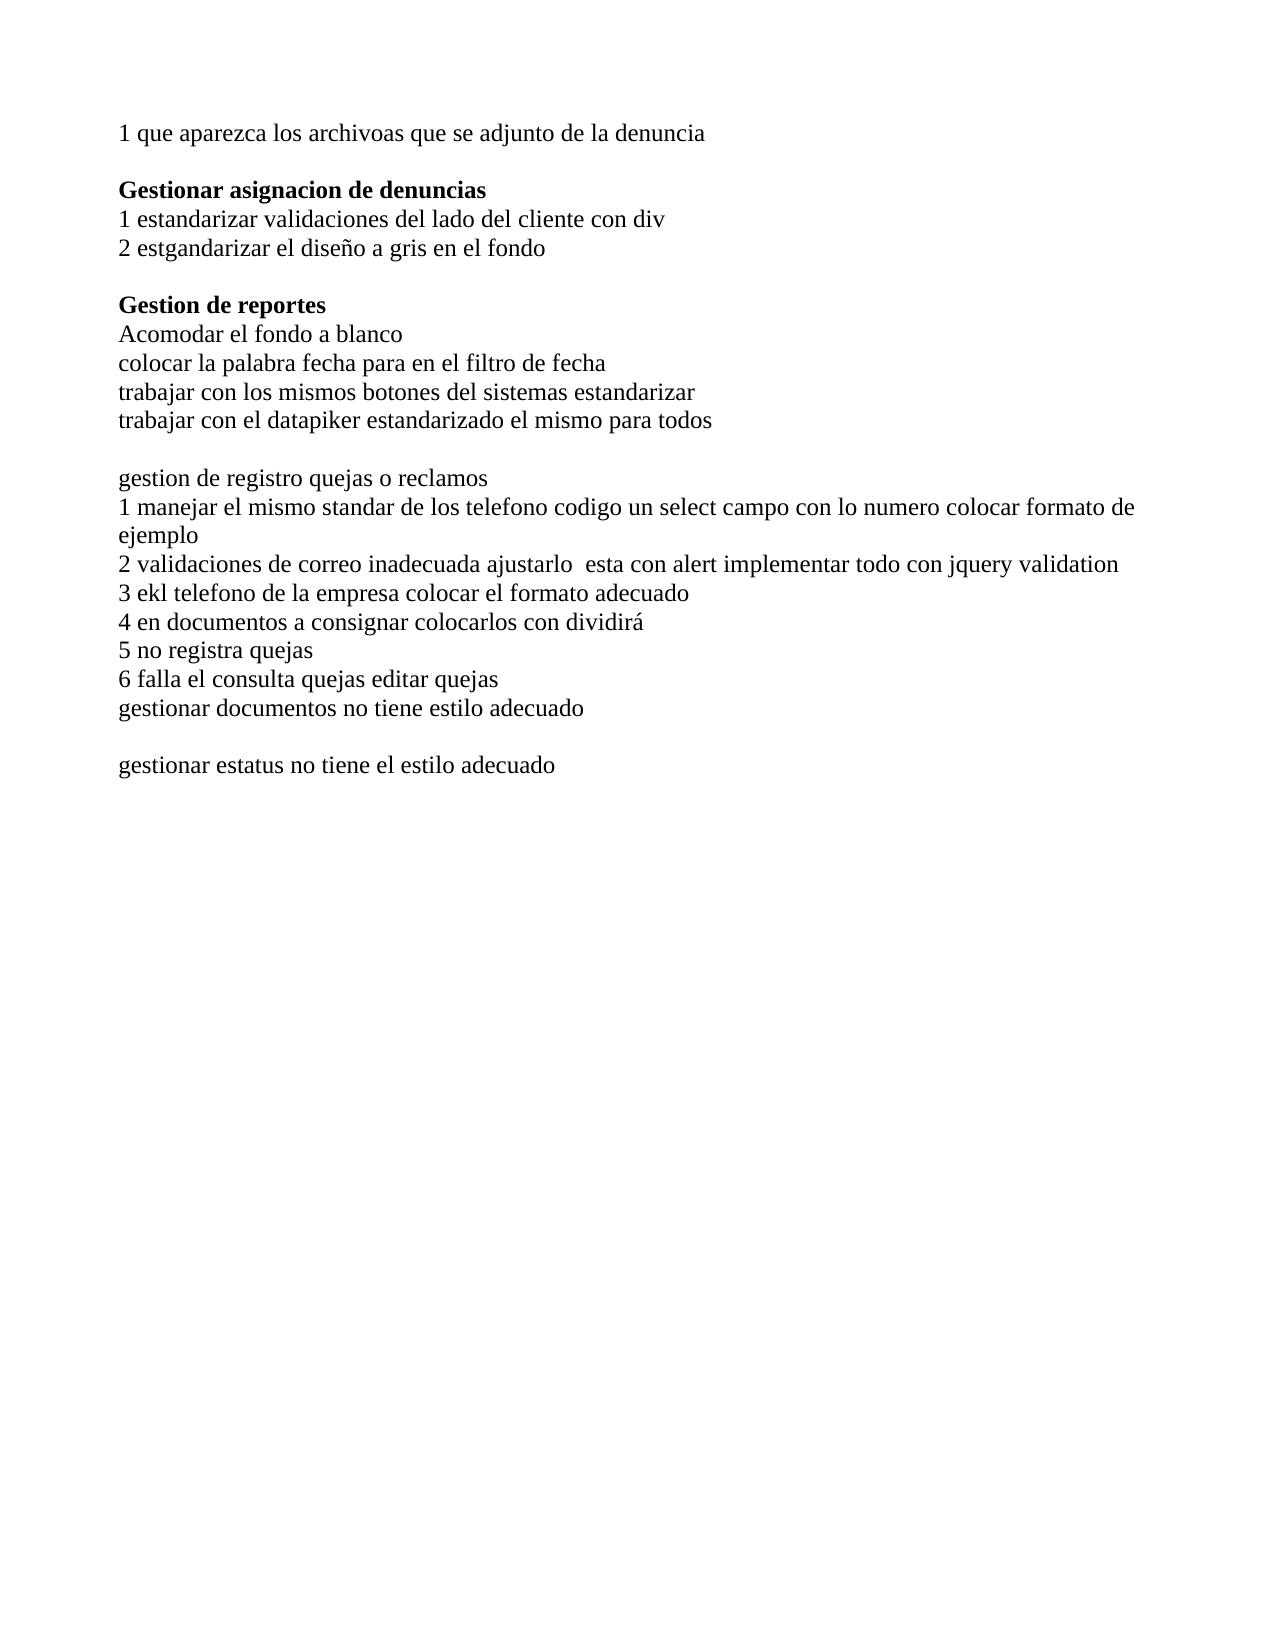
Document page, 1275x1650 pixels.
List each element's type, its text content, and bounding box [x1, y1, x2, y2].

text 2 validaciones de correo inadecuada ajustarlo esta con alert implementar todo con jquery validation [118, 549, 1157, 578]
text 1 que aparezca los archivoas que se adjunto de la denuncia [118, 118, 1157, 147]
text 1 manejar el mismo standar de los telefono codigo un select campo con lo numero colocar formato de ejemplo [118, 492, 1157, 549]
text gestion de registro quejas o reclamos [118, 463, 1157, 492]
text 1 estandarizar validaciones del lado del cliente con div [118, 204, 1157, 233]
text 4 en documentos a consignar colocarlos con dividirá [118, 607, 1157, 636]
text 6 falla el consulta quejas editar quejas [118, 664, 1157, 693]
text trabajar con el datapiker estandarizado el mismo para todos [118, 406, 1157, 434]
text 2 estgandarizar el diseño a gris en el fondo [118, 233, 1157, 262]
text 3 ekl telefono de la empresa colocar el formato adecuado [118, 578, 1157, 607]
text Gestionar asignacion de denuncias [118, 176, 1157, 204]
text Acomodar el fondo a blanco [118, 319, 1157, 348]
text Gestion de reportes [118, 291, 1157, 319]
text trabajar con los mismos botones del sistemas estandarizar [118, 377, 1157, 406]
text 5 no registra quejas [118, 636, 1157, 664]
text gestionar documentos no tiene estilo adecuado [118, 693, 1157, 722]
text gestionar estatus no tiene el estilo adecuado [118, 751, 1157, 779]
text colocar la palabra fecha para en el filtro de fecha [118, 348, 1157, 377]
